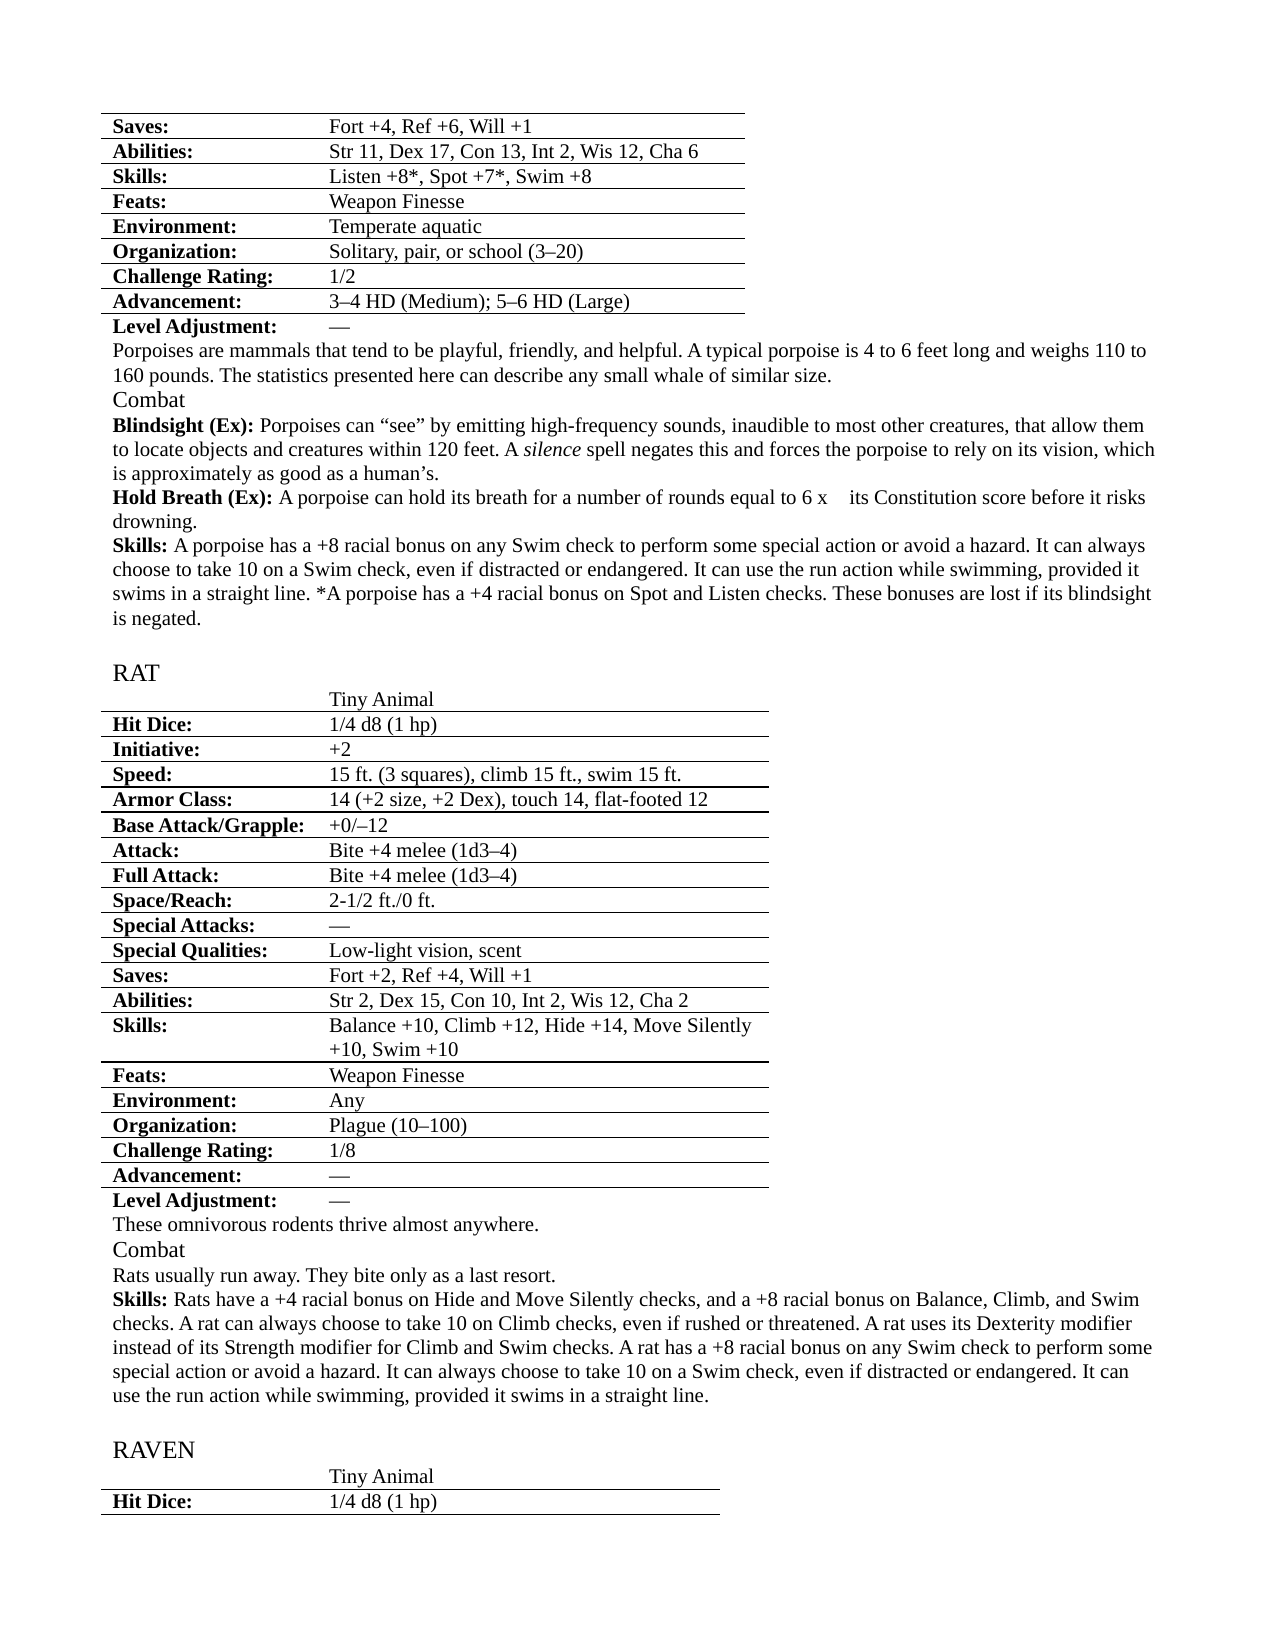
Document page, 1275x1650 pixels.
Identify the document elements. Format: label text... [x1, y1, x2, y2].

table_cell 1/2 [318, 264, 745, 288]
table_cell Environment: [101, 214, 318, 238]
table_cell Level Adjustment: [101, 1188, 318, 1212]
text Hold Breath (Ex): A porpoise can hold its breath for a number of rounds equal to 6 x its Constitution score before it risks drowning. [112, 485, 1162, 533]
table_cell 1/8 [318, 1138, 769, 1162]
table_cell Low-light vision, scent [318, 938, 769, 962]
table_header [101, 1464, 318, 1488]
text Combat [112, 1236, 1162, 1262]
table_cell Skills: [101, 1013, 318, 1061]
table_cell Initiative: [101, 737, 318, 761]
table_header [101, 687, 318, 711]
table_cell Attack: [101, 838, 318, 862]
table_cell — [318, 1188, 769, 1212]
table_cell Organization: [101, 1113, 318, 1137]
table_header Tiny Animal [318, 687, 769, 711]
table_cell Hit Dice: [101, 712, 318, 736]
table_cell Armor Class: [101, 788, 318, 811]
table_cell — [318, 314, 745, 338]
table_cell 14 (+2 size, +2 Dex), touch 14, flat-footed 12 [318, 788, 769, 811]
table_cell Special Qualities: [101, 938, 318, 962]
text RAVEN [112, 1436, 1162, 1464]
table_cell Str 2, Dex 15, Con 10, Int 2, Wis 12, Cha 2 [318, 988, 769, 1012]
text These omnivorous rodents thrive almost anywhere. [112, 1212, 1162, 1236]
table_cell Bite +4 melee (1d3–4) [318, 838, 769, 862]
table_cell 2-1/2 ft./0 ft. [318, 888, 769, 912]
table_cell 1/4 d8 (1 hp) [318, 1490, 719, 1513]
table_cell Feats: [101, 1063, 318, 1087]
table_cell Level Adjustment: [101, 314, 318, 338]
table_cell Temperate aquatic [318, 214, 745, 238]
table_cell Special Attacks: [101, 913, 318, 937]
table_cell Fort +4, Ref +6, Will +1 [318, 114, 745, 138]
table_cell +0/–12 [318, 813, 769, 837]
text Skills: Rats have a +4 racial bonus on Hide and Move Silently checks, and a +8 racial bonus on Balance, Climb, and Swim checks. A rat can always choose to take 10 on Climb checks, even if rushed or threatened. A rat uses its Dexterity modifier instead of its Strength modifier for Climb and Swim checks. A rat has a +8 racial bonus on any Swim check to perform some special action or avoid a hazard. It can always choose to take 10 on a Swim check, even if distracted or endangered. It can use the run action while swimming, provided it swims in a straight line. [112, 1287, 1162, 1407]
table_cell Hit Dice: [101, 1490, 318, 1513]
table_cell Challenge Rating: [101, 1138, 318, 1162]
text Porpoises are mammals that tend to be playful, friendly, and helpful. A typical porpoise is 4 to 6 feet long and weighs 110 to 160 pounds. The statistics presented here can describe any small whale of similar size. [112, 338, 1162, 387]
table_cell Saves: [101, 114, 318, 138]
table_cell Feats: [101, 189, 318, 213]
table_cell Advancement: [101, 289, 318, 313]
table_cell Abilities: [101, 988, 318, 1012]
text Skills: A porpoise has a +8 racial bonus on any Swim check to perform some special action or avoid a hazard. It can always choose to take 10 on a Swim check, even if distracted or endangered. It can use the run action while swimming, provided it swims in a straight line. *A porpoise has a +4 racial bonus on Spot and Listen checks. These bonuses are lost if its blindsight is negated. [112, 533, 1162, 629]
table_cell +2 [318, 737, 769, 761]
table_cell Abilities: [101, 139, 318, 163]
table_cell Challenge Rating: [101, 264, 318, 288]
text Combat [112, 387, 1162, 413]
table_header Tiny Animal [318, 1464, 719, 1488]
text Rats usually run away. They bite only as a last resort. [112, 1262, 1162, 1287]
table_cell Listen +8*, Spot +7*, Swim +8 [318, 164, 745, 188]
table_cell Weapon Finesse [318, 1063, 769, 1087]
table_cell — [318, 913, 769, 937]
table_cell Saves: [101, 963, 318, 987]
table_cell Full Attack: [101, 863, 318, 887]
table_cell — [318, 1163, 769, 1187]
table_cell 3–4 HD (Medium); 5–6 HD (Large) [318, 289, 745, 313]
table_cell Environment: [101, 1088, 318, 1112]
text RAT [112, 658, 1162, 687]
table_cell Str 11, Dex 17, Con 13, Int 2, Wis 12, Cha 6 [318, 139, 745, 163]
table_cell Fort +2, Ref +4, Will +1 [318, 963, 769, 987]
table_cell Base Attack/Grapple: [101, 813, 318, 837]
table_cell Any [318, 1088, 769, 1112]
table_cell Plague (10–100) [318, 1113, 769, 1137]
table_cell Weapon Finesse [318, 189, 745, 213]
table_cell Solitary, pair, or school (3–20) [318, 239, 745, 263]
table_cell 1/4 d8 (1 hp) [318, 712, 769, 736]
table_cell Speed: [101, 762, 318, 786]
table_cell Advancement: [101, 1163, 318, 1187]
table_cell Balance +10, Climb +12, Hide +14, Move Silently +10, Swim +10 [318, 1013, 769, 1061]
table_cell Space/Reach: [101, 888, 318, 912]
table_cell 15 ft. (3 squares), climb 15 ft., swim 15 ft. [318, 762, 769, 786]
table_cell Bite +4 melee (1d3–4) [318, 863, 769, 887]
table_cell Skills: [101, 164, 318, 188]
table_cell Organization: [101, 239, 318, 263]
text Blindsight (Ex): Porpoises can “see” by emitting high-frequency sounds, inaudible to most other creatures, that allow them to locate objects and creatures within 120 feet. A silence spell negates this and forces the porpoise to rely on its vision, which is approximately as good as a human’s. [112, 413, 1162, 485]
